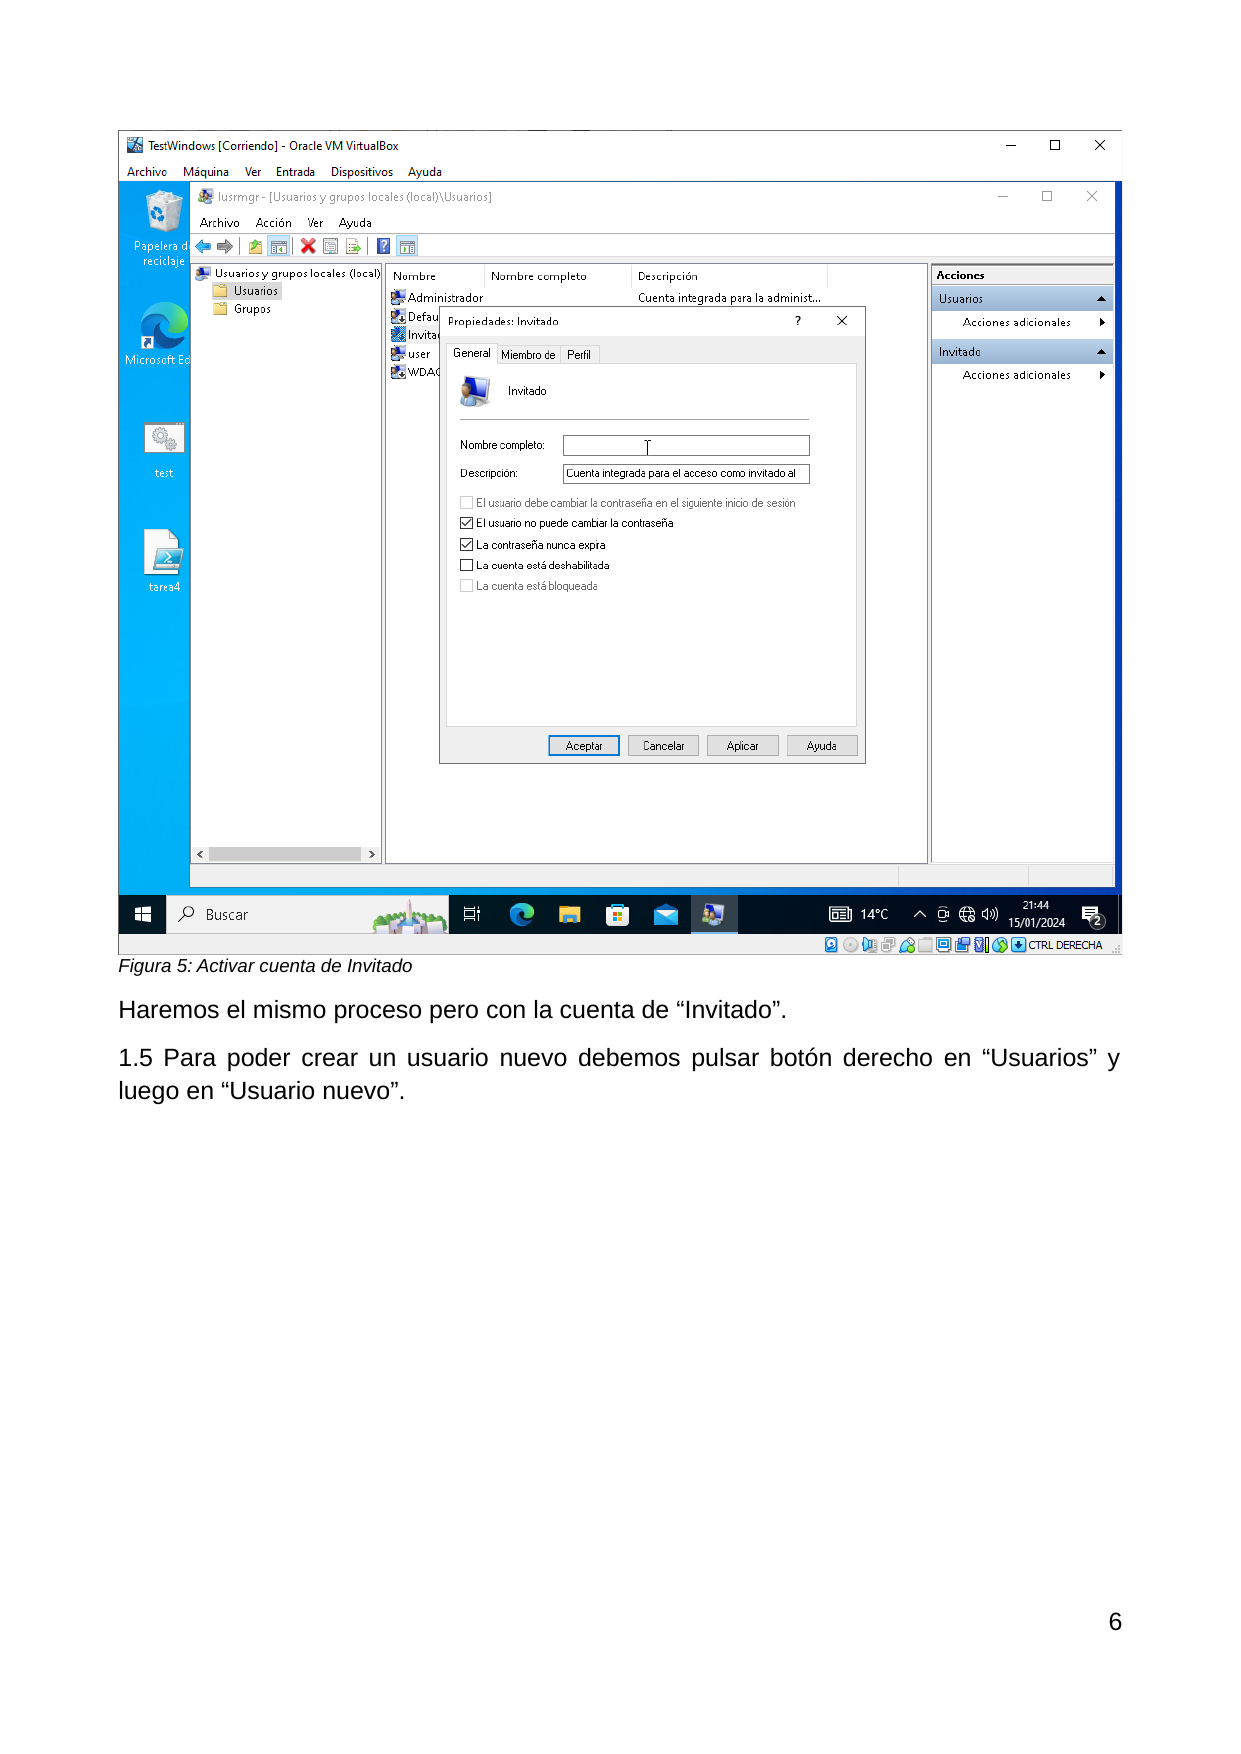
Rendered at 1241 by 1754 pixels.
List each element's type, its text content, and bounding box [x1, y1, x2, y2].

picture [152, 245, 165, 249]
text 1.5 Para poder crear un usuario nuevo debemos pulsar botón derecho en “Usuarios” y luego en “Usuario nuevo”. [118, 1043, 1122, 1105]
picture [118, 239, 135, 244]
picture [145, 423, 184, 452]
picture [142, 303, 187, 348]
picture [145, 530, 183, 573]
text Figura 5: Activar cuenta de Invitado [118, 955, 1122, 976]
text Haremos el mismo proceso pero con la cuenta de “Invitado”. [118, 995, 1122, 1024]
picture [118, 130, 1123, 955]
